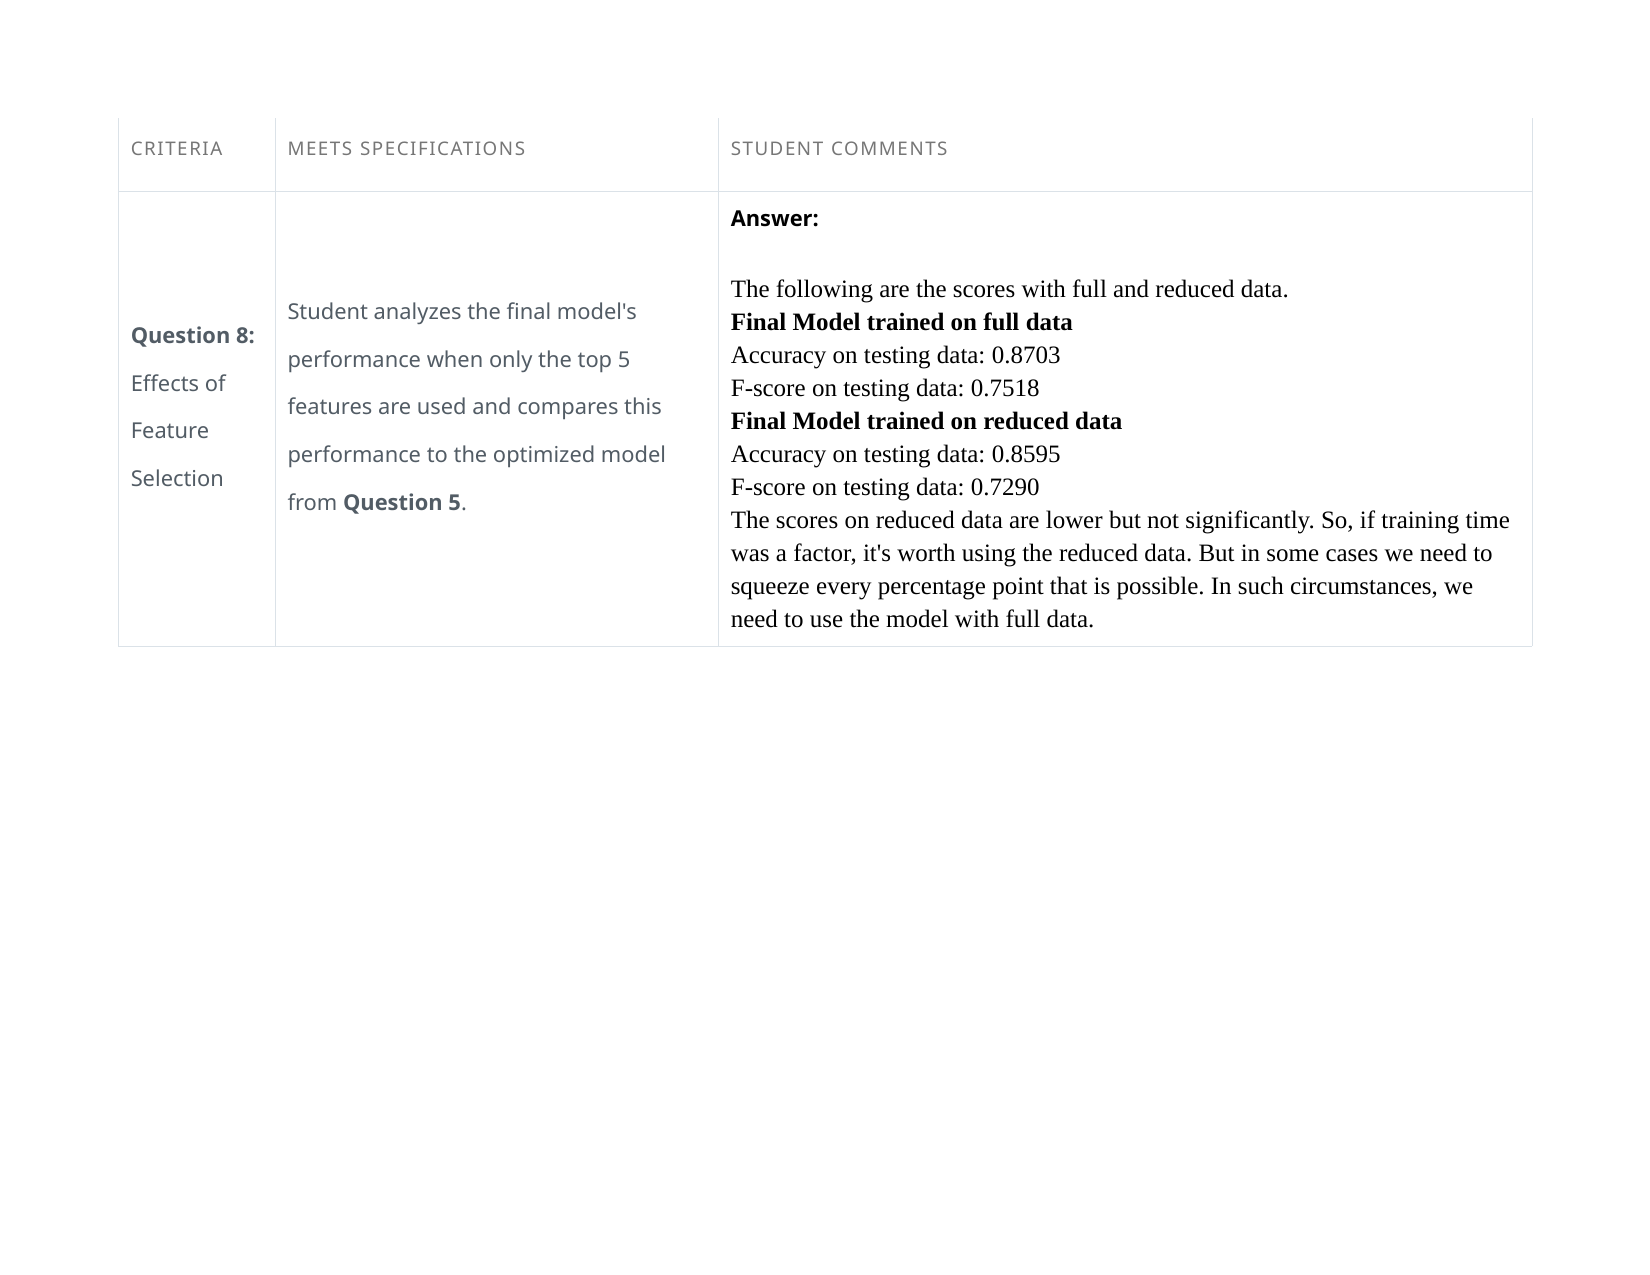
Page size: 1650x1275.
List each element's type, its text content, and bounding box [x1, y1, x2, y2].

table_header CRITERIA [119, 118, 275, 191]
table_cell Question 8: Effects of Feature Selection [119, 192, 275, 646]
table_cell Answer: The following are the scores with full and reduced data. Final Model trained on full data Accuracy on testing data: 0.8703 F-score on testing data: 0.7518 Final Model trained on reduced data Accuracy on testing data: 0.8595 F-score on testing data: 0.7290 The scores on reduced data are lower but not significantly. So, if training time was a factor, it's worth using the reduced data. But in some cases we need to squeeze every percentage point that is possible. In such circumstances, we need to use the model with full data. [719, 192, 1532, 646]
table_header Student comments [719, 118, 1532, 191]
table_cell Student analyzes the final model's performance when only the top 5 features are used and compares this performance to the optimized model from Question 5. [276, 192, 718, 646]
table_header MEETS SPECIFICATIONS [276, 118, 718, 191]
